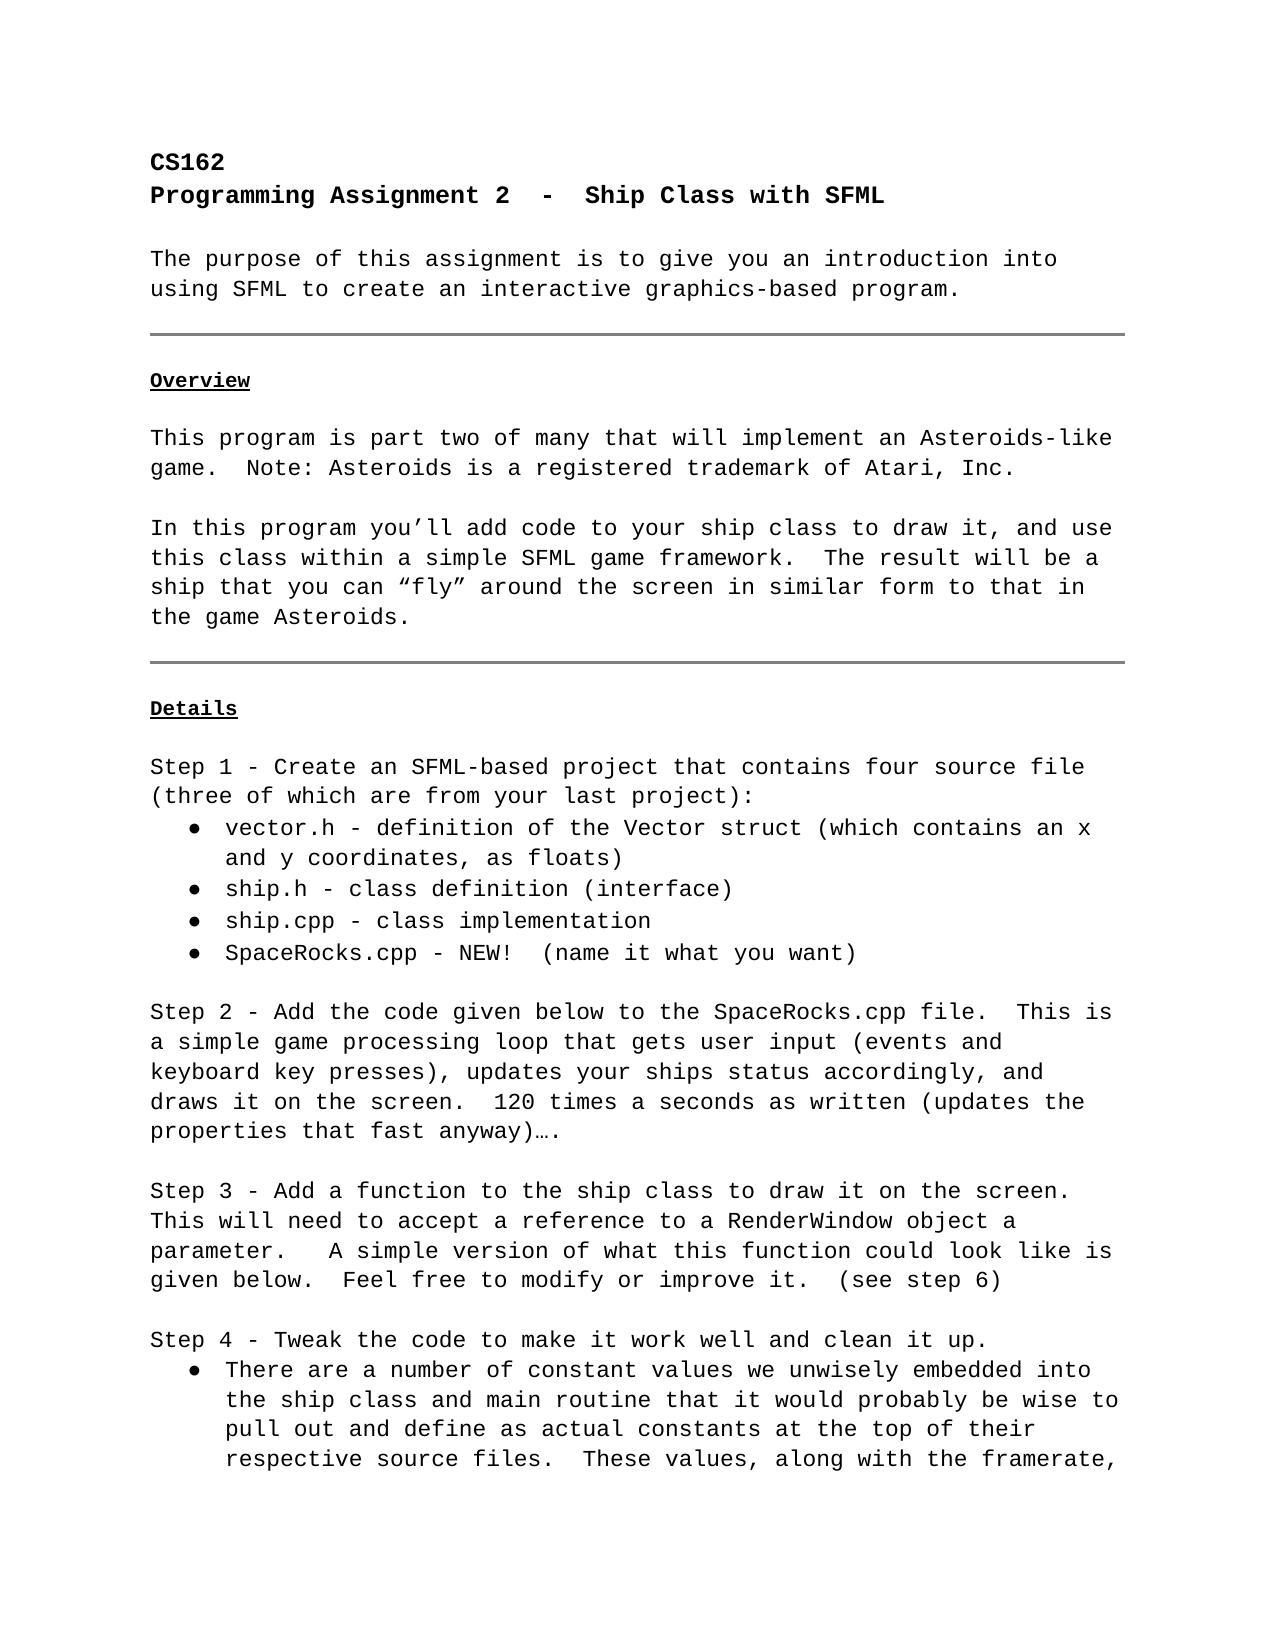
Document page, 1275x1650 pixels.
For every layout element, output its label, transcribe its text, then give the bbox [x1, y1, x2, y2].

text Step 1 - Create an SFML-based project that contains four source file (three of which are from your last project): [150, 755, 1125, 811]
text In this program you’ll add code to your ship class to draw it, and use this class within a simple SFML game framework. The result will be a ship that you can “fly” around the screen in similar form to that in the game Asteroids. [150, 516, 1125, 631]
text This program is part two of many that will implement an Asteroids-like game. Note: Asteroids is a registered trademark of Atari, Inc. [150, 427, 1125, 482]
list vector.h - definition of the Vector struct (which contains an x and y coordinates, as floats) [187, 814, 1125, 872]
text Details [150, 698, 1125, 722]
text Step 3 - Add a function to the ship class to draw it on the screen. This will need to accept a reference to a RenderWindow object a parameter. A simple version of what this function could look like is given below. Feel free to modify or improve it. (see step 6) [150, 1179, 1125, 1295]
list There are a number of constant values we unwisely embedded into the ship class and main routine that it would probably be wise to pull out and define as actual constants at the top of their respective source files. These values, along with the framerate, [187, 1358, 1125, 1473]
text The purpose of this assignment is to give you an introduction into using SFML to create an interactive graphics-based program. [150, 247, 1125, 303]
list ship.cpp - class implementation [187, 907, 1125, 935]
text Step 4 - Tweak the code to make it work well and clean it up. [150, 1328, 1125, 1354]
list ship.h - class definition (interface) [187, 876, 1125, 903]
text CS162 [150, 150, 1125, 178]
text Step 2 - Add the code given below to the SpaceRocks.cpp file. This is a simple game processing loop that gets user input (events and keyboard key presses), updates your ships status accordingly, and draws it on the screen. 120 times a seconds as written (updates the properties that fast anyway)…. [150, 1001, 1125, 1146]
text Overview [150, 370, 1125, 393]
list SpaceRocks.cpp - NEW! (name it what you want) [187, 939, 1125, 967]
text Programming Assignment 2 - Ship Class with SFML [150, 182, 1125, 211]
